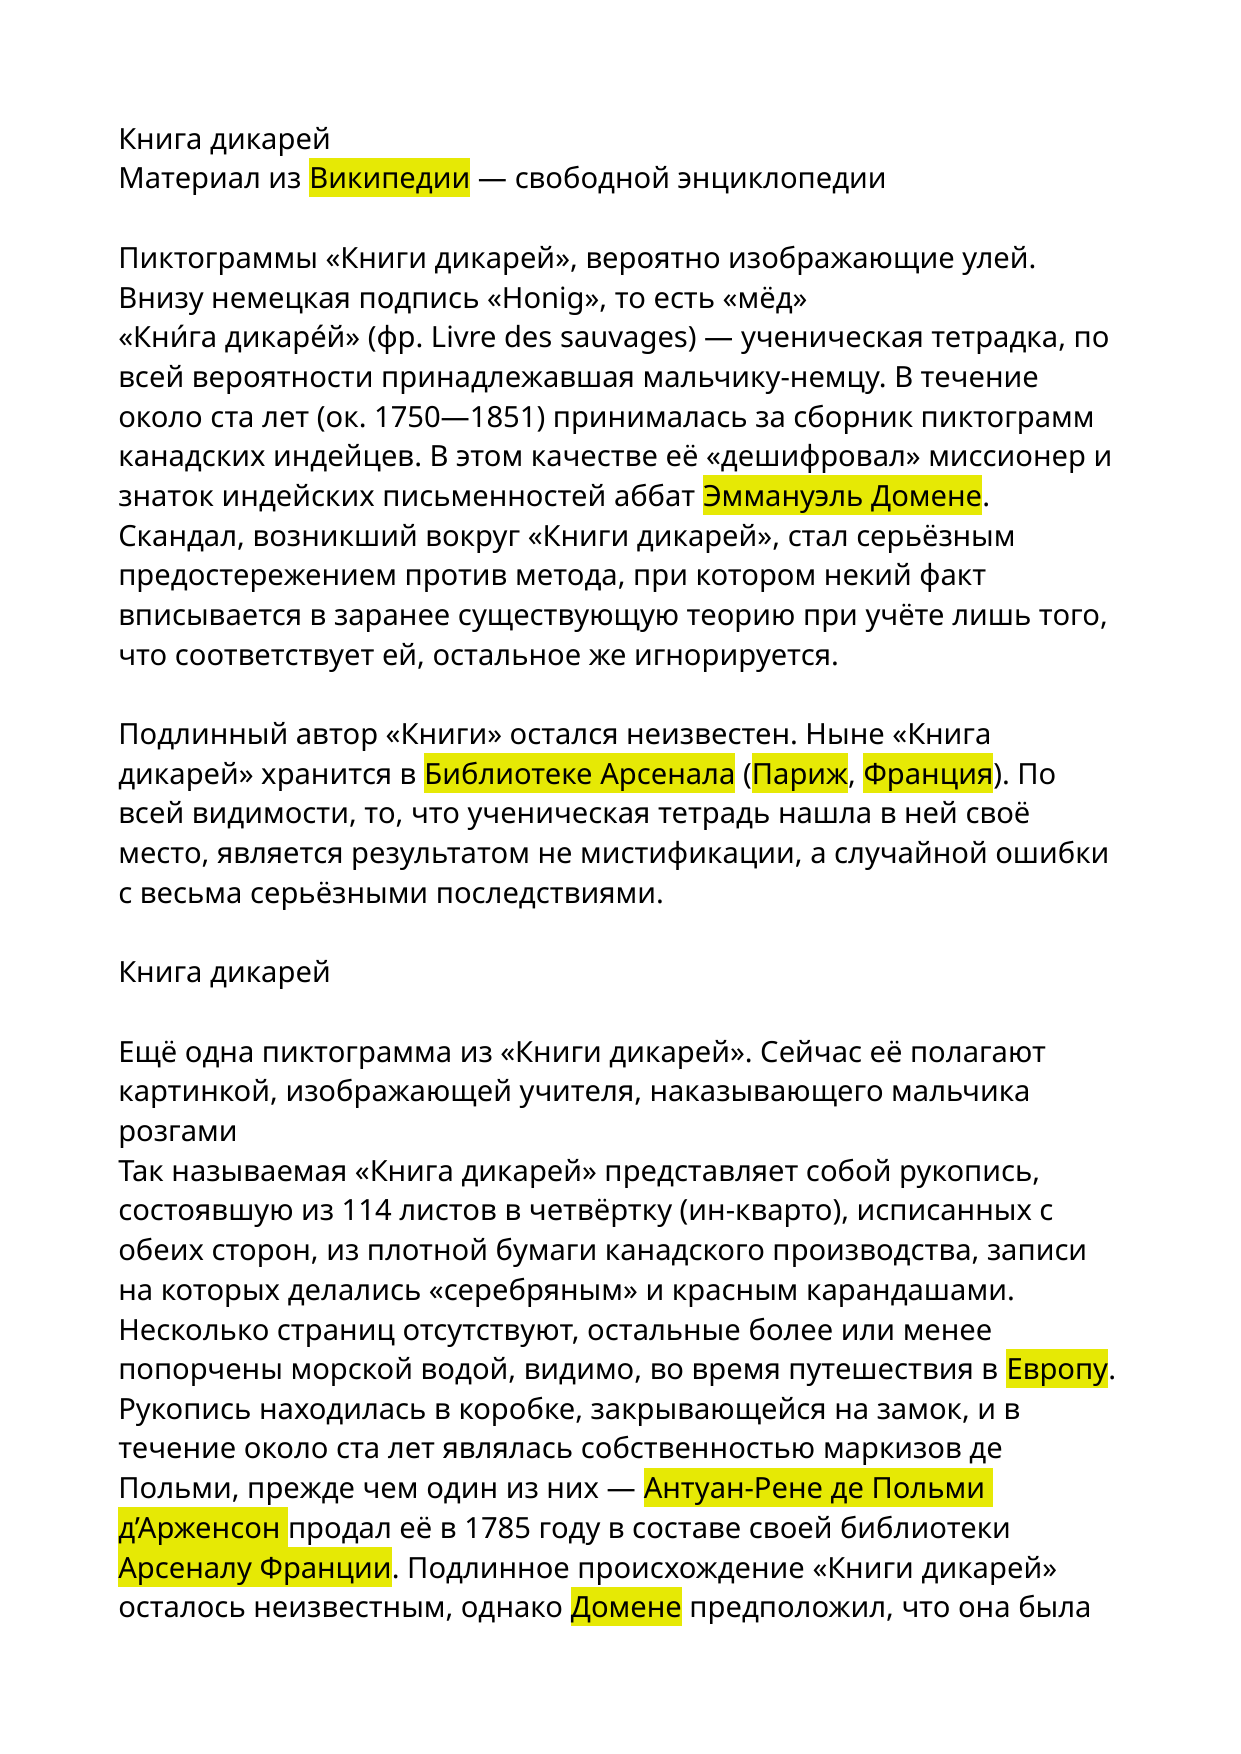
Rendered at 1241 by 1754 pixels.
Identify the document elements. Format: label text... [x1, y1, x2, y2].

text Книга дикарей Материал из Википедии — свободной энциклопедии Пиктограммы «Книги дикарей», вероятно изображающие улей. Внизу немецкая подпись «Honig», то есть «мёд» «Кни́га дикаре́й» (фр. Livre des sauvages) — ученическая тетрадка, по всей вероятности принадлежавшая мальчику-немцу. В течение около ста лет (ок. 1750—1851) принималась за сборник пиктограмм канадских индейцев. В этом качестве её «дешифровал» миссионер и знаток индейских письменностей аббат Эммануэль Домене. Скандал, возникший вокруг «Книги дикарей», стал серьёзным предостережением против метода, при котором некий факт вписывается в заранее существующую теорию при учёте лишь того, что соответствует ей, остальное же игнорируется. Подлинный автор «Книги» остался неизвестен. Ныне «Книга дикарей» хранится в Библиотеке Арсенала (Париж, Франция). По всей видимости, то, что ученическая тетрадь нашла в ней своё место, является результатом не мистификации, а случайной ошибки с весьма серьёзными последствиями. Книга дикарей Ещё одна пиктограмма из «Книги дикарей». Сейчас её полагают картинкой, изображающей учителя, наказывающего мальчика розгами Так называемая «Книга дикарей» представляет собой рукопись, состоявшую из 114 листов в четвёртку (ин-кварто), исписанных с обеих сторон, из плотной бумаги канадского производства, записи на которых делались «серебряным» и красным карандашами. Несколько страниц отсутствуют, остальные более или менее попорчены морской водой, видимо, во время путешествия в Европу. Рукопись находилась в коробке, закрывающейся на замок, и в течение около ста лет являлась собственностью маркизов де Польми, прежде чем один из них — Антуан-Рене де Польми д’Арженсон продал её в 1785 году в составе своей библиотеки Арсеналу Франции. Подлинное происхождение «Книги дикарей» осталось неизвестным, однако Домене предположил, что она была передана де Польми одним из американских миссионеров в качестве диковинки, так как среди прочего в собрании маркиза фигурировало множество экзотических манускриптов, в частности китайских. В 1850 году на странную рукопись обратил внимание смотритель библиотеки Арсенала Поль Лакруа. Несколько позднее книгой заинтересовался некий мексиканский миссионер, снявший с неё копию с намерением опубликовать «неизвестный и единственный в мире манускрипт» в Соединённых Штатах. Однако французы — из патриотических соображений, памятуя, что Квебек ещё в недавнем прошлом принадлежал им и потерян в войне с англичанами, — решили немедленно выпустить манускрипт и, желательно, его дешифровку, таким образом закрепив за собой приоритет открытия. Специальный приказ об этом отдал один из министров Наполеона III, и к этой работе был привлечён аббат Домене как признанный знаток индейской проблемы. Возможно, эта спешка также предопределила ошибку, сделавшую из Домене и его работы всеобщее посмешище. Состояние лингвистической науки в середине XIX века XIX век в истории языкознания ознаменовался расцветом компаративизма. «Открытие» санскрита Уильямом Джонсом, обратившим внимание на его удивительное сходство с древнегреческим и латынью, которое подтолкнуло его к выдвижению смелой гипотезы о том, что санскрит вместе с готским, кельтскими и древнеперсидским языком восходят к одному корню и имеют своим предком один и тот же праязык, и вместе относятся к одной и той же языковой семье, среди прочего придало новый толчок старому спору о происхождении языка. Именно в этом веке рождается сравнительно-историческое языкознание, представленное такими именами, как братья Гримм — Якоб и Вильгельм, Расмус Раск, Фридрих Шлегель, Франц Бопп, впервые разрабатывается теория праязыка и способы реконструкции древних форм бесписьменного периода. Это направление дополняет собой типология — сравнение между собой языков (в первую очередь, родственных) с целью выявления общих форм, различию тех из них, которые восходят к языку-прародителю и прочих, появившихся независимо друг от друга, в результате действия одних и тех же лингвистических законов. Однако стоит заметить, что языкознание того времени ограничивалось в первую очередь индоевропейскими или, как тогда принято было говорить, «индогерманскими языками», при том что семиотика, наука о письменности, как таковая ещё не родилась (начало систематического изучения отношений между знаком и смыслом обычно относят к XX веку, работам Ф. де Соссюра); существовали разрозненные описания отдельных видов письма, изредка уделялось внимание их развитию во времени. Что касается систем письменности как таковых, в середине XIX века европейские учёные были хорошо знакомы со всеми их типами, известными и поныне. Кроме алфавитных систем, присущих всем языкам, в частности языкам Западной Европы, с древних времён было известно т. н. «консонантное» письмо, древний алфавит которого складывался исключительно из знаков для согласных, к которым уже позднее прибавились т. н. «матери чтения» (лат. matres lectionis, ивр. אם קריאה‎) — то есть знаки для долгих гласных. Подлинная индейская пиктограмма. Прошение на имя президента США (1849 год). Содержание: «Племена журавля, трёх куниц, медведя, морского человека и сома поручили в едином порыве сердец главе племени журавля обратиться с просьбой к президенту о разрешении им переселиться в область озёр». Единство обозначается линиями, соединяющими сердца и глаза тотемных животных, искомые озёра обозначены в левом нижнем углу изображения С древнееврейским письмом Европа познакомилась благодаря Библии, изучение которой в подлиннике было одной из обязательных дисциплин в изучении богословия, через Испанию и Сицилию Европа познакомилась с арабской наукой и соответственно — с арабским языком и его системой письма. Тот же Уильям Джонс, бывший судьёй в Бенгалии в 1783—1794 годах, среди прочего открыл для европейских учёных систему письма деванагари, относящегося к типу т. н. «абугид», или систем слогового письма, в котором каждый знак соответствует слогу типа «согласный + гласный», слегка видоизменяясь в зависимости от конкретной гласной формы. Система собственно слогового письма, в которой каждому слогу языка соответствовал собственный, непохожий на других знак, стала известной после дешифровки Г. Гротефендом древнеперсидского письма. Первые знания о иероглифике пришли вместе с отчётами путешественников в Китай и Японию, в частности в работах иезуитских миссионеров, изучавших языки этих стран (например, De Christina expeditione apud Sinas Маттео Риччи и Николя Триго, 1615). Одной из ранних китайских грамматик была «Arte de la lengua mandarina», то есть «Искусство китайского языка», написанная миссионером-доминиканцем Франсиско Варо на испанском языке в 1704 году. Ж.-Ф. Шампольон, дешифровавший египетские иероглифы, сумел впервые дать также классификацию знаков подобных систем письма, не потерявшую значения и поныне. Так, он разделял т. н. «иероглифы», находящиеся на древнеегипетских памятниках, на священные знаки, имеющие исключительно сакральную функцию (как то: уроборос, голубь с лавровой ветвью и т. д.), идеограммы — выражающие общее понятие, и собственно фонетические знаки. Открытие и освоение Америки принесло знание о т. н. предметной письменности (примером которой может служить узелковое письмо «кипу») и пиктографии — рисуночном письме. Знания европейских учёных того времени о системах индейской письменности Этот раздел имеет чрезмерный объём или содержит маловажные подробности неэнциклопедичного характера. Если вы не согласны с этим, пожалуйста, покажите в тексте существенность излагаемого материала. В противном случае раздел может быть удалён. Подробности могут быть на странице обсуждения. Двуязычная вывеска на почтовом отделении, сделанная по-английски и письмом чероки. Так же как в «Книге дикарей», буквы, похожие на латинские, перемежаются «непонятными знаками» Первыми системами индейской письменности, которые стали известны с начала испанского завоевания Центральной и Южной Америки, были майяское и ацтекское иероглифическое письмо, а также «узелковое письмо» кипу (при том, что иногда полагается, будто кипу было не письмом, но мнемоническим средством или «счётами»). Глубокое изучение систем письма доколумбовой Америки началось в XVI веке, главным образом силами миссионеров. Кроме собственно индейских, в начале XIX века были хорошо известны попытки создания индейской письменности на основе европейских алфавитов — так, индеец Секвойя, не умевший ни читать, ни писать по-английски, сумел создать оригинальную слоговую систему письма для языка чероки, которая употребляется и поныне. Формы знаков созданы под впечатлением от латинского алфавита, однако их звуковые значения не имеют ничего общего с латинскими прототипами. Микмакские слоговые знаки на берёсте упоминает в своей работе и сам Домене. Он же говорит о пропавших мексиканских кодексах кавалера Л. Ботурини, лишь частично осевших в коллекциях А. Гумбольдта и Обена, в берлинской Национальной библиотеке и Национальной библиотеке в Париже. В 1840-х годах для языка кри миссионером Джеймсом Эвансом была разработана ещё одна силлабическая система письма. Существуют также несколько «кодексов», записанных индейцами с помощью латинского алфавита, в частности, знаменитый манускрипт Уарочири. Аббат Эммануэль Домене Эммануэль-Анри-Дьедонне Домене (фр. Emmanuel-Henri-Diedonné Domenech, 4 ноября 1826 — ок. 1903 или 1904 года) родился в Лионе (Франция), учился в духовной семинарии, но, не закончив её, двадцати лет от роду избрал для себя миссионерскую деятельность в Техасе. Около двух лет (1846—1848) он провёл в Сент-Луисе, где закончил своё образование, изучил английский и немецкий языки (как выяснилось позднее, второй он знал достаточно поверхностно) и наконец, в 1848 году начал своё миссионерское служение в Кастровилле, городке, основанном немецкими колонистами, затем оттуда перебрался в Браунсвилл, заслужив уважение и авторитет среди жителей Южного Техаса. В 1850 году он ненадолго вернулся в Европу, следующие два года вновь провёл в Техасе, где продолжил миссионерское служение вплоть до 1852 года, когда, окончательно подорвав своё здоровье, вынужден был вернуться во Францию, где получил место каноника в Монпелье. В 1861 году он ещё раз посетил американский континент в качестве раздаятеля милостыни и капеллана императора Максимилиана. Окончательно осев во Франции, он посвятил остаток жизни исполнению своих священнических функций, а также путешествиям и литературному творчеству. В 1882—1883 годах в последний раз посетил Америку. Скончался в конце 1903 (или в начале 1904 года) от апоплексического удара. Был похоронен в Лионе с военными почестями. Эммануэль Домене был несомненно образованным человеком, так как прекрасно знал латинский, древнегреческий, древнеегипетский, китайский материал, как то следует из многочисленных замечаний в его собственных книгах, касательно Америки, был сведущ в истории Мексики, в частности знаком с работами ацтекского принца Иштлилшочитля, кодексами на языках тольтекском и науатль, а также с пиктографическими системами письма американских индейцев. Дешифровка иероглифов «Книги дикарей» Начиная работу, Домене разделил все изображения на собственно иероглифы (то есть рисунки), изображения европейских цифр (или нечто на них похожее) и третий тип, частично состоявший из европейских букв, частично из «неизвестных символов», — по аналогии с письмом чероки, аббат предположил, что этот третий тип представляет собой слоговое письмо, однако за недостатком времени и необходимой информации отказался от попыток его интерпретации. В связи с тем что среди знаков «третьего типа» ясно прочитывались имена Maria, Anna и Joannes, Домене предположил, что имеет дело с записью колониального периода, сделанной уже после обращения северных племён в христианство; то, что манускрипт был привезён из Новой Франции, навело его на мысль, что перед ним письмо местных алгонкинских или ирокезских индейцев. Среди третьего типа он отметил «несколько весьма ясно читаемых слов английского или немецкого происхождения». Собственно иероглифы аббат разделил на четырнадцать групп или, по его собственному выражению, «глав». Первая — неполная глава, несколько листов в начале отсутствуют. стр. 1—12 Дух, благословляющий сидящих на корточках индейцев. Крест Св. Андрея, должный символизировать скальп, фаллос — символ плодородия. Первая страница открывалась изображением животного («тотема», как предположил Домене по аналогии с подобными изображениями) и латинской цифрой X, которая у индейцев, по наблюдениям аббата, имела обычное цифровое значение. Третий знак дешифровке не поддавался, четвёртый выглядел как набор из цифр 10, 1, 0 и лежащей на боку восьмёрки, которые Домене дешифровал как знак времени «0 между двумя чертами», соответствовавший «дню или времени, когда исполнялись фаллические обряды, нарисованные далее». В следующих знаках аббат распознал «рога, символ власти», изображение небесного свода и индейца, указывавшего пальцем на группу из четырёх соплеменников, после чего следовала фаллическая сцена, и всё вместе, по мнению аббата, следовало понимать как прославление великой силы солнца, небесного божества, дающего плодородие. Ещё несколько рисунков в «первой части» — среди прочих, находящиеся на разорванной четвёртой странице, определялись как «мертвец» (человек без головы), крест Св. Андрея, скальп и божество с солнечным нимбом. Сцена порки, по мнению Домене, представляла собой посвящение, где шаман держит в руке орлиное перо (стилизованное под хворостину), передавая адепту «эманацию сакральной силы», далее нашлось изображение «священного дерева» и т. д. — иными словами, по мнению дешифровщика, первая часть была полностью посвящена оргиастическим обрядам, имевшим своей целью обеспечить плодородие. Вторая — стр. 13—16, причём 14 и 15 остались чистыми, что видимо, следует приписать случайности. Индеец с фаллическим символом или знаком власти на голове. Христианская часовня. Дерево, символизирующее лес, волшебный камень и волшебная кость. По Домене, была посвящена процессу христианизации туземцев. На ней, кроме очередного фаллического символа мощи, нашлось изображение христианской часовни, дерева (символизирующего лес или рощу, как то принято изображать в индейских манускриптах), а также «волшебного камня» и «волшебной кости». В изображении круга, перечёркнутого крестом, аббату удалось распознать символ миссионера, преподающего индейцам, уже обращённым в католичество, таинство причастия. Сам символ, по его мнению, должен был значить гостию. Третья — стр. 17—27. Великий маг или дух, причём две головы — символ его «удвоенной» магической мощи как в реальном, так и в потустороннем мире. Лежащая фигура изображает мертвеца или человека, с помощью колдовства лишённого способностей знахаря. Изображает индейских знахарей (medicine men), украшенных перьями, и т. н. «медицинские мешки» — обязательный атрибут их профессии и медицинский шалаш. Здесь же находились пары, с головами и глазами, соединёнными линией, что по обычной индейской символике должно было обозначать «единство взглядов и мыслей». Очередная сцена порки на этот раз интерпретировалась как шаман, излечивающий больного путём добывания из его внутренностей «духа». Четвёртая — стр. 28—40. Вождь, увенчанный рогами — символом могущества в сопровождении личного духа. Внизу — два вождя с символами луны или ночи, полукружьями, в руках. Поставила исследователя в тупик. Она, в основном, посвящалась также откровенным сценам фаллического содержания, однако здесь нашёлся таинственный знак, напоминающий ножницы, и над ним человеческая фигура. Исходя из того, что индейцы ножницами не пользуются, аббат предположил, что перед ним изображение тотема. Здесь же нашлось изображение человека с диском в руке, что было понято как «луна» или ночь, очередной рогатый вождь. Изображение косых линий дождя дало возможность думать, что речь в четвёртой части идёт о заклинании погоды. Здесь же находилась палатка, увенчанная крестом, — как то практиковалось среди первых миссионеров, осваивавших канадский север. Пятая — стр. 41—48, сильно попорченная. Пленник, привязанный к столбу, и марширующий мимо него дух в снегоступах, «слушающий» небо вождь и индейские дети. Начинается разорванной 41-й страницей. Здесь нашлось изображение «вождя» с карикатурно огромными ушами (то есть «слушающего») и человека, марширующего в снегоступах мимо привязанного к столбу пленника. Снегоступы, по мнению аббата, должны были значить, что перед нами не живой человек, а дух. На 47-й странице нашлось имя «Anna», которое аббат счёл необходимым понимать в буквальном смысле. Шестая — стр. 49—60. Два вождя с соединёнными цепочкой головами — как знак единства их мыслей и заключения союза. Луна (перечёркнутый кружок) как символ ночи и времени колдовства и заключения магических союзов. Тотем, похожий на лошадь или осла, вероятно изображающий рысь. Несёт изображение «отдыхающего вождя» (ибо его тотем стоит прямо, а не перевёрнут, как у мёртвого), шесть детских фигур (три мальчика и три девочки), охотника с ружьём у дерева (то есть в лесу) и несколько соединённых колечек, значение которых аббат не сумел разгадать (как возможное предполагалось значение «облака», «союз» или «изобилие»). Седьмая — стр. 61—86. Ребёнок в могиле как символ Рождества или Св. Гроба. Состояла из рисунков, по мнению исследователя, изображавших битву, животные тотемы, причём один из них, напоминавший по виду лошадь или осла, мог на самом деле быть изображением рыси. Здесь же, наряду с охотничьими обрядами, оказались «рисунок ребёнка в могиле» и двух жрецов по обеим сторонам, что аббат поспешил интерпретировать как изображение сцены Рождества или, наоборот, Святого Гроба. Первое, по-видимому, подтверждалось надписью на следующей странице — «Мария». Впрочем, аббат проявил осторожность и отказался делать какие-либо выводы до более скрупулёзного исследования. Восьмая — стр. 87—93. Самая короткая Послы от европейцев или от южных племён, присланные для переговоров. Широкие линии, похожие на хвосты, справа от фигур, по всей видимости, символизируют медицинские мешки — неотъемлемый атрибут знахаря. Короткая восьмая часть (страницы 87—93) изображала людей с квадратными причёсками, возможно, европейцев или южан, прибывших для переговоров. Девятая — стр. 94—109. Кукурузное или рисовое поле, работающие индейцы. Изображала рисовое или кукурузное поле, человека с птичьей головой (должного символизировать могущественный дух разрушения или некую аллегорию не совсем ясного содержания) и охотничью сцену. Несколько страниц отсутствовало. Десятая — стр. 109—116. Индейцы на тропе войны. Частично посвящалась историческим событиям, частично — религии. Здесь нашлось вновь изображение палатки с крестом и щитов, должных защитить воинов от пуль белых поселенцев. Одиннадцатая — стр. 117—140. Переселение двух племён с Востока на Запад в местность, богатую лесами и целебными травами. Сверху отмечается, сколько «лун» заняло путешествие. По мнению аббата, описывала деревню и её обитателей (причём знаки, напоминающие цифры, были приняты за их количество), собранный урожай, битву двух племён с указанием количества убитых и раненых, бочонок «огненной воды» и связку шкур, видимо, для обмена, муфлона и некую группу охотников или воинов, переселение. Далее следовала битва, воплощавший её дух войны и, наконец, торжество победившего вождя и его племени. Двенадцатая — стр. 141—173. Картуши с цифровыми или символическими изображениями, европейцы с символами власти на голове. Изображала корабли, пришедшие с Востока, соединённых цепью людей, вновь индейского знахаря, монограмму Христа (Н и крест над ним), вновь имя Мария, картуши, напоминающие египетские, и картину, рассказывающую, по всей вероятности, историю грехопадения, европейцев с символами власти, мистические сцены, по всей видимости связанные с ритуалом посвящения, бой, примирение двух противоборствующих племён, сцену крещения и т. д. Тринадцатая — стр. 174—209. Фигура божества, человек с кроличьими ушами. Весьма сложная для понимания, изображает знахаря с птицей и сцену молитвы небесному божеству, далее следует изображение круга из точек с крестиком над ним, что можно однозначно интерпретировать как изображение католических чёток, скальпы и поселения белых (изображённые по индейской традиции в виде ряда палаток), божества и человека с кроличьими ушами. Четырнадцатая — стр. 210—228. Религиозная сцена. Изображала, по всей видимости, миссионеров, епископские митры с крестом, церкви и молящихся. Как отмечал Домене, большая часть изображений была присуща исключительно этому манускрипту, что во многом обуславливало его ценность. Будучи осторожным, аббат замечал также, что его работа носит во многом предварительный характер и будет в дальнейшем правиться и дополняться. Таким образом, Домене делал вывод, что содержание тетрадки в основе своей составляет рассказ о быте и переселении племён, появлении белых на их территории и христианизации индейцев. Рукопись свидетельствовала также о бесспорном существовании у краснокожих фаллического культа. Разоблачение Работа Домене первоначально была оценена очень высоко, выдвигалось предложение пригласить аббата принять участие в конкурсе на соискание премии французской Академии наук. Однако в связи со спешкой и желанием во что бы то ни стало опередить американцев министру Императорского двора предложено было издать работу Домене. Текст был дополнен иллюстрациями, достаточно полно представляющими содержание «Книги дикарей», и для сравнения даны подлинные индейские изображения, известные ранее. Книга вышла из печати под длинным заголовком «Manuscrit pictographique Américain précédé d’une Notice sur l’Ideographie des Peaux-Rouges par l’Abbé Em. Domenech, Membre de la Societé Géographique de Paris etc. Ouvrage publié sous les auspices de M. le Ministre d’État et de la Maison l’Empereur» («Иллюстрированное описание Америки, впервые сопровождаемое заметками, относящимися к пиктографии краснокожих, написано аббатом Эм. Домене, членом Парижского Географического общества и т. д. Произведение издано и согласовано с Государственным министром и министром Императорского двора», Париж, 1860 год) Однако вскоре вмешалась политика. Как иногда предполагается, толчком к скандальному разоблачению оказалась речь графа Валевского, министра иностранных дел Франции, который, выступая с речью по поводу вручения премий Парижской художественной выставки, назвал Францию учительницей других народов. Германия была возмущена подобным славословием, и в следующем, 1861 году дрезденский библиограф Й. Петцольдт выпустил 16-страничную брошюру под названием «„Das Buch der Wilden“ im Lichte französischer Civilisation» («„Книга дикарей“ в свете французской цивилизации»). Разоблачение было скандальным — оказалось, что знаки «третьего типа», принятые аббатом за неизвестную силлабическую систему, были всего-навсего буквами немецкого готического шрифта, во многих случаях недвусмысленно объясняя смысл нарисованного. Так, под знаком, который Домене принял за молнию, стояло немецкое слово Wurst, то есть «колбаса», написанное, впрочем, с орфографическими ошибками — Wurszd. Кроме того, тетрадь пестрела немецкими словами ich will — «я хочу», Grund — «долина», Hass — «ненависть», nicht wohl — «нехорошо», unschuldig — «невинно», schaedlich — «вредно», bei Gott — «по-божески» и т. д. Из-за того, что аббат не был знаком с готическим шрифтом, плохо знал немецкий язык и заранее предположил, что перед ним индейский манускрипт, не приняв во внимание иные возможности, а также, вероятно, из-за спешки, в которой готовилось издание, исследователь и его работа превратились в предмет насмешек. Немецкий автор не щадил Домене: Размахивающая плетью фигура — не индейский шаман, а учитель, наказывающий ученика. Странной формы фигура — не символ молнии и наказания господнего, а самая обыкновенная колбаса. Шестиглазый человек — не мудрый и отважный вождь племени, а плод богатой детской фантазии. Не три главных шамана подносят ко рту ритуальные предметы, а три ребёнка едят бублики. Бог облаков, дух огня и другие загробные личности обязаны своим существованием известному трюку, применяемому детьми при рисовании: точка, точка, два кружочка… А что касается фаллического культа, подобное примитивное бесстыдство аббат в большом количестве может увидеть и у себя в Париже, была бы только охота; баловники-мальчишки пачкают подобными рисунками стены определённых ассенизационных объектов. Объект, принятый аббатом за бочонок «огненной воды», был, по-видимому, ульем или сотами, так как рядом стояло немецкое слово Honig, то есть «мёд». Окончательный вердикт выглядел следующим образом — «Книга дикарей» на самом деле представляла собой ученическую тетрадь немецкого мальчика, от скуки исчеркавшего её вдоль и поперёк. Петцольдта поддержали берлинская газета Vossische Zeitung и ещё одна аугсбургская газета, поднявшие дешифровщика на смех. Домене пытался защищаться, выпустив в том же году книгу «Правда о „Книге дикарей“. Посвящается исследователям английским, немецким и бельгийским», но его уже никто не слушал. Книгу Петцольдта перевели на французский язык, после чего аббат и министр двора, способствовавший её изданию, были осмеяны. В истории «Книги дикарей» была поставлена окончательная точка. Иные мнения об авторстве и содержании «Книги дикарей» Со времени, прошедшего после публикации и скандального разоблачения «уникального индейского манускрипта», были высказаны иные мнения о его содержании и возможном авторстве. Так, в частности, и сейчас находятся сторонники возможной подлинности «Книги дикарей» и её ценности для изучения истории индейских культур северо-западного региона. Ещё одно предположение состоит в том, что автором был некий индеец, обученный немецкому языку в соответствующей миссии. Предполагается также, что «Книга дикарей» как таковая никогда не существовала до Эммануэля Домене, который самостоятельно создал её, видимо, с целью мистификации, или же её подлинным автором был Хуан Торквемада, монах-францисканец, миссионер в Мексике XVI века. Предполагают также, что настоящий Домене не имел ничего общего с «Книгой дикарей», но его имя было добавлено на обложку «Манускрипта…» неизвестным шутником. Эти мнения, как предположительные и основанные на весьма шаткой системе доказательств, в современной литературе считаются маргинальными и высказываются сравнительно редко. [118, 118, 1122, 1626]
